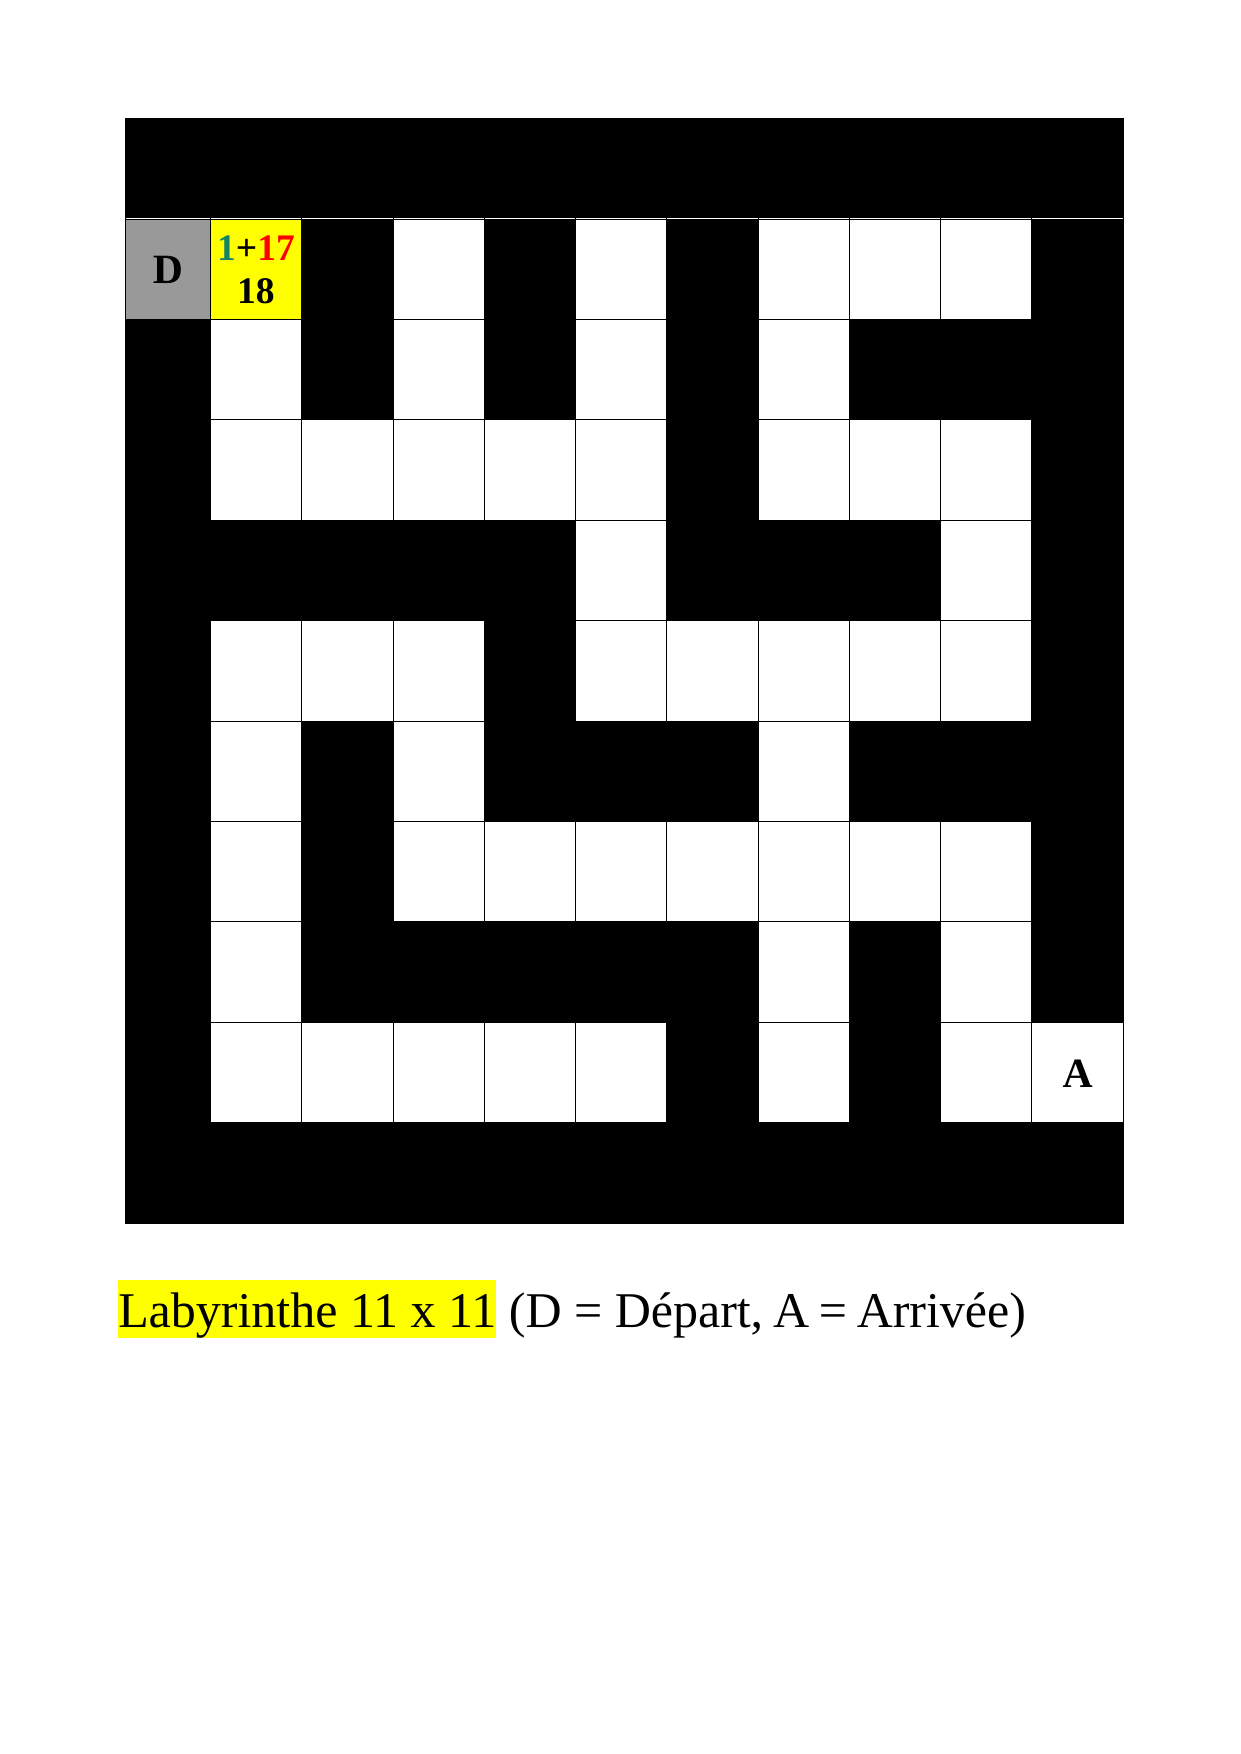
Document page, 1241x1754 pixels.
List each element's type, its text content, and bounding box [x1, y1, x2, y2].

table_cell [302, 1123, 393, 1223]
table_cell [1032, 922, 1123, 1022]
table_cell [302, 320, 393, 419]
table_cell [485, 420, 575, 520]
table_cell [941, 1123, 1031, 1223]
table_cell [850, 220, 940, 319]
table_cell [211, 1123, 301, 1223]
table_cell [759, 420, 849, 520]
table_cell [576, 1023, 666, 1122]
table_cell [576, 420, 666, 520]
table_cell [126, 822, 210, 921]
table_cell [576, 722, 666, 821]
table_cell [576, 822, 666, 921]
table_cell [485, 621, 575, 721]
table_cell [302, 621, 393, 721]
table_cell [394, 420, 484, 520]
table_cell [394, 521, 484, 620]
table_cell [394, 621, 484, 721]
table_cell [485, 1123, 575, 1223]
table_header [850, 119, 940, 218]
table_header [485, 119, 575, 218]
table_cell [211, 1023, 301, 1122]
table_cell [667, 822, 758, 921]
table_cell [302, 722, 393, 821]
table_cell [394, 722, 484, 821]
table_cell [302, 420, 393, 520]
table_cell [394, 1023, 484, 1122]
table_cell [850, 320, 940, 419]
table_cell [1032, 220, 1123, 319]
table_cell [211, 621, 301, 721]
table_cell [1032, 621, 1123, 721]
table_cell [941, 621, 1031, 721]
table_cell [485, 521, 575, 620]
text Labyrinthe 11 x 11 (D = Départ, A = Arrivée) [118, 1280, 1122, 1338]
table_header [576, 119, 666, 218]
table_cell [126, 922, 210, 1022]
table_cell [394, 922, 484, 1022]
table_header [211, 119, 301, 218]
table_cell 1+17 18 [211, 220, 301, 319]
table_cell [126, 521, 210, 620]
table_cell [485, 922, 575, 1022]
table_header [759, 119, 849, 218]
table_cell [850, 822, 940, 921]
table_cell [302, 1023, 393, 1122]
table_cell [576, 320, 666, 419]
table_cell [941, 1023, 1031, 1122]
table_cell [941, 521, 1031, 620]
table_cell [394, 1123, 484, 1223]
table_cell [850, 420, 940, 520]
table_cell [485, 220, 575, 319]
table_cell [850, 521, 940, 620]
table_cell [667, 220, 758, 319]
table_cell [576, 1123, 666, 1223]
table_cell [667, 521, 758, 620]
table_cell D [126, 220, 210, 319]
table_cell [667, 621, 758, 721]
table_header [394, 119, 484, 218]
table_cell [126, 621, 210, 721]
table_cell [1032, 320, 1123, 419]
table_cell [941, 320, 1031, 419]
table_cell [667, 1123, 758, 1223]
table_cell [485, 1023, 575, 1122]
table_header [126, 119, 210, 218]
table_header [667, 119, 758, 218]
table_cell [1032, 722, 1123, 821]
table_header [941, 119, 1031, 218]
table_cell [394, 220, 484, 319]
table_cell [941, 220, 1031, 319]
table_cell [1032, 822, 1123, 921]
table_cell [576, 621, 666, 721]
table_cell [485, 722, 575, 821]
table_cell [126, 1123, 210, 1223]
table_cell [126, 1023, 210, 1122]
table_cell [211, 420, 301, 520]
table_cell [759, 621, 849, 721]
table_cell [126, 420, 210, 520]
table_cell [941, 822, 1031, 921]
table_cell [941, 922, 1031, 1022]
table_cell [211, 722, 301, 821]
table_cell [1032, 521, 1123, 620]
table_cell [302, 521, 393, 620]
table_cell [759, 822, 849, 921]
table_cell [211, 822, 301, 921]
table_header [302, 119, 393, 218]
table_cell [394, 822, 484, 921]
table_cell [126, 722, 210, 821]
table_cell [485, 320, 575, 419]
table_cell [302, 822, 393, 921]
table_cell [850, 1023, 940, 1122]
table_cell [667, 420, 758, 520]
table_cell [850, 722, 940, 821]
table_cell [394, 320, 484, 419]
table_cell [759, 220, 849, 319]
table_cell [941, 420, 1031, 520]
table_cell [211, 320, 301, 419]
table_cell [1032, 420, 1123, 520]
table_cell [850, 1123, 940, 1223]
table_cell [211, 521, 301, 620]
table_cell [759, 1123, 849, 1223]
table_cell [850, 621, 940, 721]
table_cell [1032, 1123, 1123, 1223]
table_cell [302, 220, 393, 319]
table_cell [759, 922, 849, 1022]
table_cell [211, 922, 301, 1022]
table_cell [941, 722, 1031, 821]
table_cell [850, 922, 940, 1022]
table_header [1032, 119, 1123, 218]
table_cell [667, 1023, 758, 1122]
table_cell [126, 320, 210, 419]
table_cell [667, 722, 758, 821]
table_cell [759, 521, 849, 620]
table_cell [576, 220, 666, 319]
table_cell [667, 320, 758, 419]
table_cell [667, 922, 758, 1022]
table_cell [485, 822, 575, 921]
table_cell [302, 922, 393, 1022]
table_cell [759, 320, 849, 419]
table_cell A [1032, 1023, 1123, 1122]
table_cell [759, 722, 849, 821]
table_cell [576, 521, 666, 620]
table_cell [576, 922, 666, 1022]
table_cell [759, 1023, 849, 1122]
